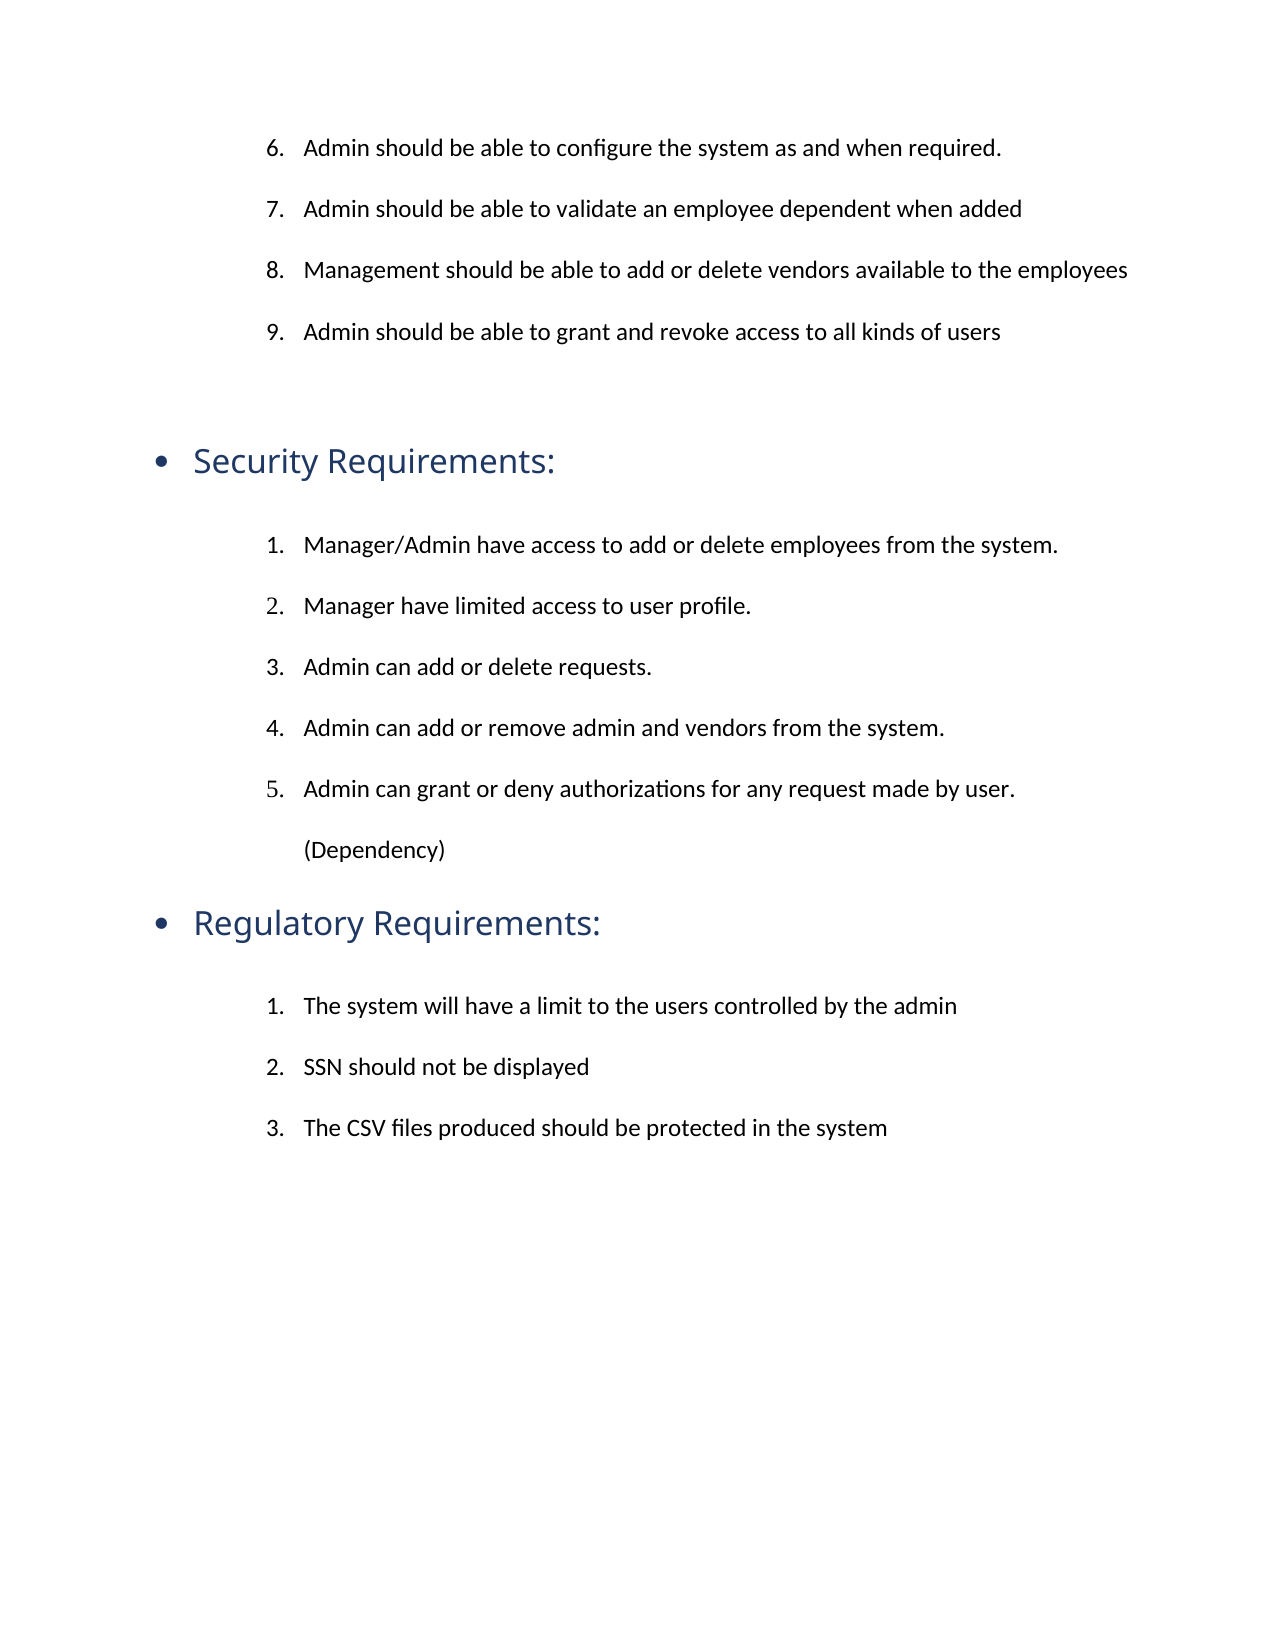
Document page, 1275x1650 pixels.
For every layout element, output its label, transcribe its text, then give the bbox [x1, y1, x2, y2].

list Admin should be able to validate an employee dependent when added [266, 193, 1157, 224]
list SSN should not be displayed [266, 1051, 1157, 1082]
list Manager/Admin have access to add or delete employees from the system. [266, 529, 1157, 560]
list Admin can add or remove admin and vendors from the system. [266, 712, 1157, 743]
list The system will have a limit to the users controlled by the admin [266, 990, 1157, 1021]
list Manager have limited access to user profile. [266, 590, 1157, 621]
list Management should be able to add or delete vendors available to the employees [266, 254, 1157, 285]
list Admin can grant or deny authorizations for any request made by user. (Dependency) [266, 773, 1157, 865]
subtitle Security Requirements: [156, 438, 1157, 484]
list Admin should be able to configure the system as and when required. [266, 132, 1157, 163]
list Admin can add or delete requests. [266, 651, 1157, 682]
subtitle Regulatory Requirements: [156, 899, 1157, 945]
list The CSV files produced should be protected in the system [266, 1112, 1157, 1143]
list Admin should be able to grant and revoke access to all kinds of users [266, 316, 1157, 346]
